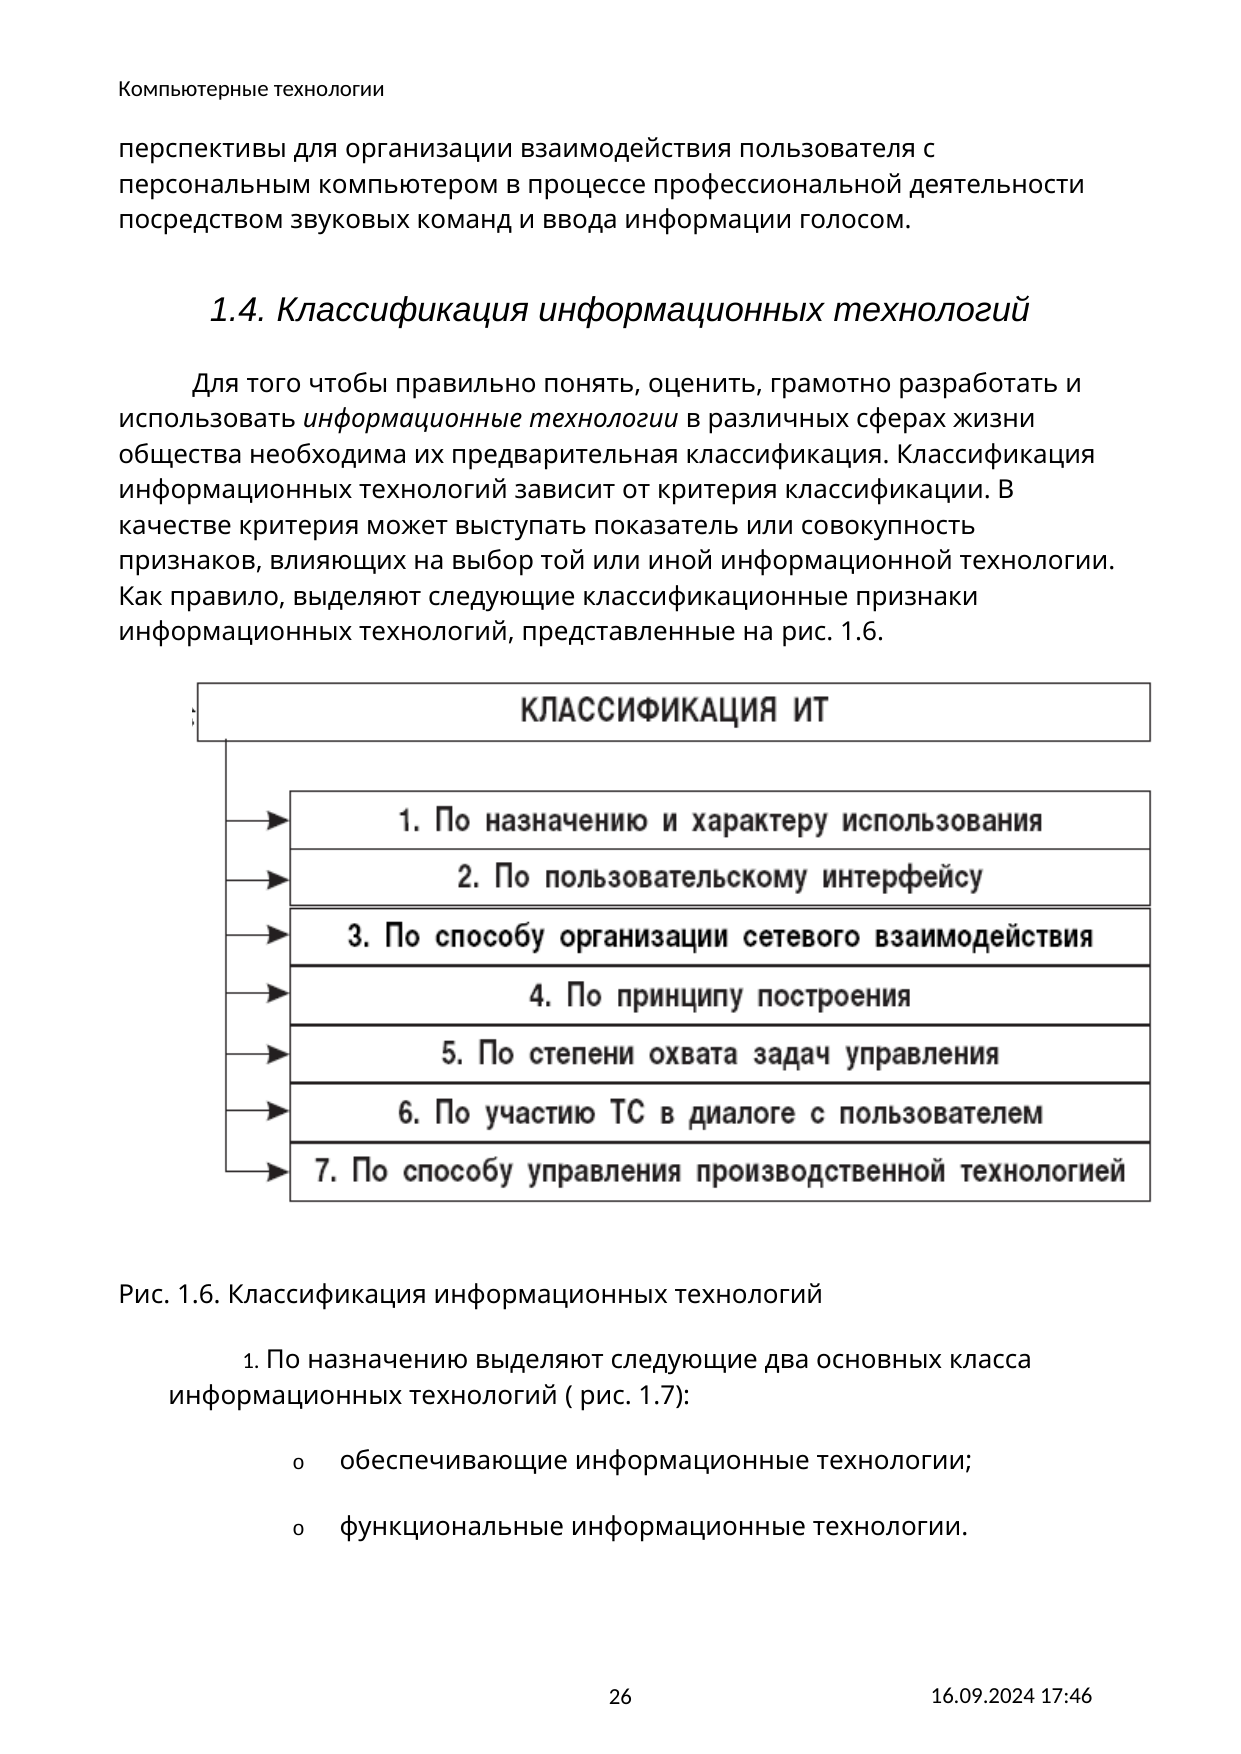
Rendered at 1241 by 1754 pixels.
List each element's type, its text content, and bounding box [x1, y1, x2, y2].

list По назначению выделяют следующие два основных класса информационных технологий ( рис. 1.7): [168, 1341, 1122, 1412]
list обеспечивающие информационные технологии; [218, 1442, 1122, 1477]
subtitle 1.4. Классификация информационных технологий [118, 289, 1122, 328]
text перспективы для организации взаимодействия пользователя с персональным компьютером в процессе профессиональной деятельности посредством звуковых команд и ввода информации голосом. [118, 130, 1122, 236]
picture [192, 678, 1159, 1210]
list функциональные информационные технологии. [218, 1507, 1122, 1543]
text Рис. 1.6. Классификация информационных технологий [118, 1240, 1122, 1311]
text Для того чтобы правильно понять, оценить, грамотно разработать и использовать информационные технологии в различных сферах жизни общества необходима их предварительная классификация. Классификация информационных технологий зависит от критерия классификации. В качестве критерия может выступать показатель или совокупность признаков, влияющих на выбор той или иной информационной технологии. Как правило, выделяют следующие классификационные признаки информационных технологий, представленные на рис. 1.6. [118, 364, 1122, 648]
